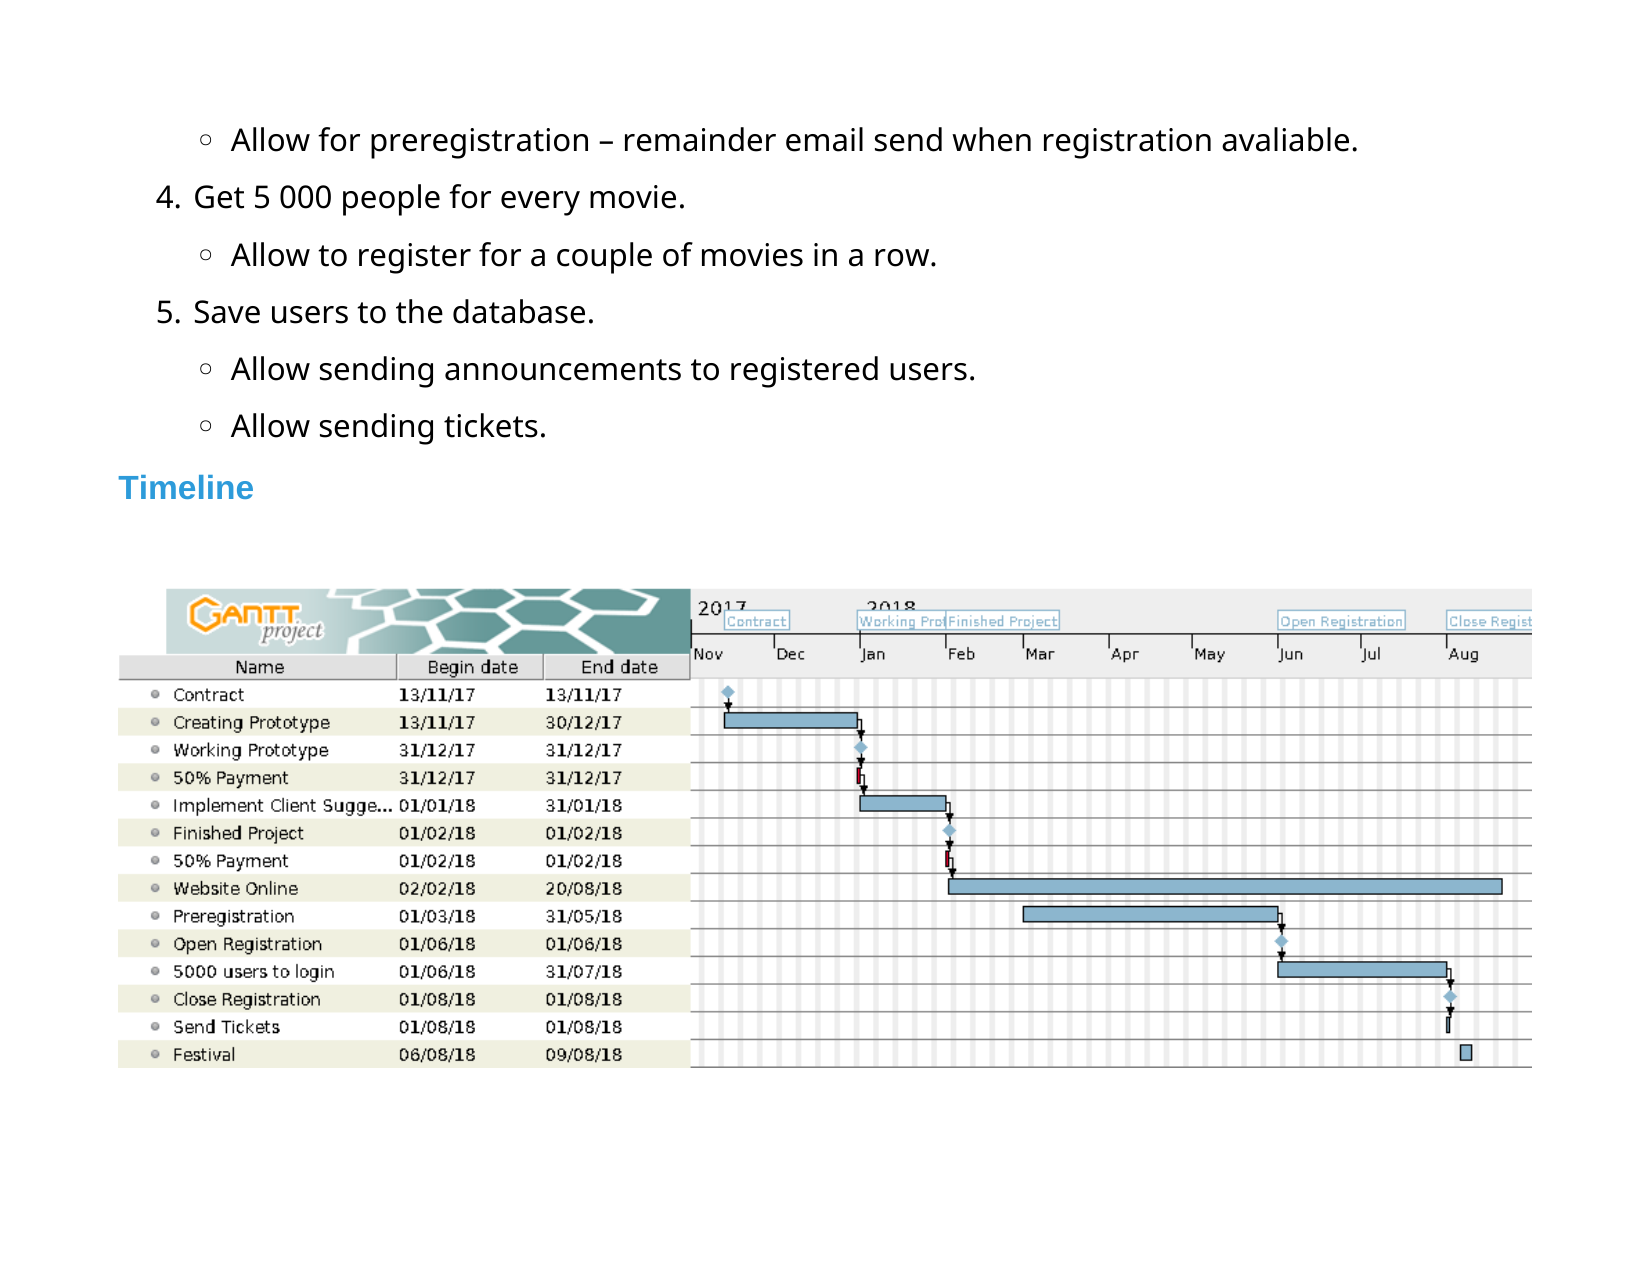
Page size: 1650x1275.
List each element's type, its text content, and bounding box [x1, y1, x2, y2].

list Allow to register for a couple of movies in a row. [193, 232, 1532, 275]
list Allow sending tickets. [193, 404, 1532, 447]
picture [118, 524, 1532, 1068]
list Get 5 000 people for every movie. [156, 175, 1532, 218]
list Allow for preregistration – remainder email send when registration avaliable. [193, 118, 1532, 161]
subtitle Timeline [118, 467, 1532, 506]
list Save users to the database. [156, 290, 1532, 332]
list Allow sending announcements to registered users. [193, 347, 1532, 389]
